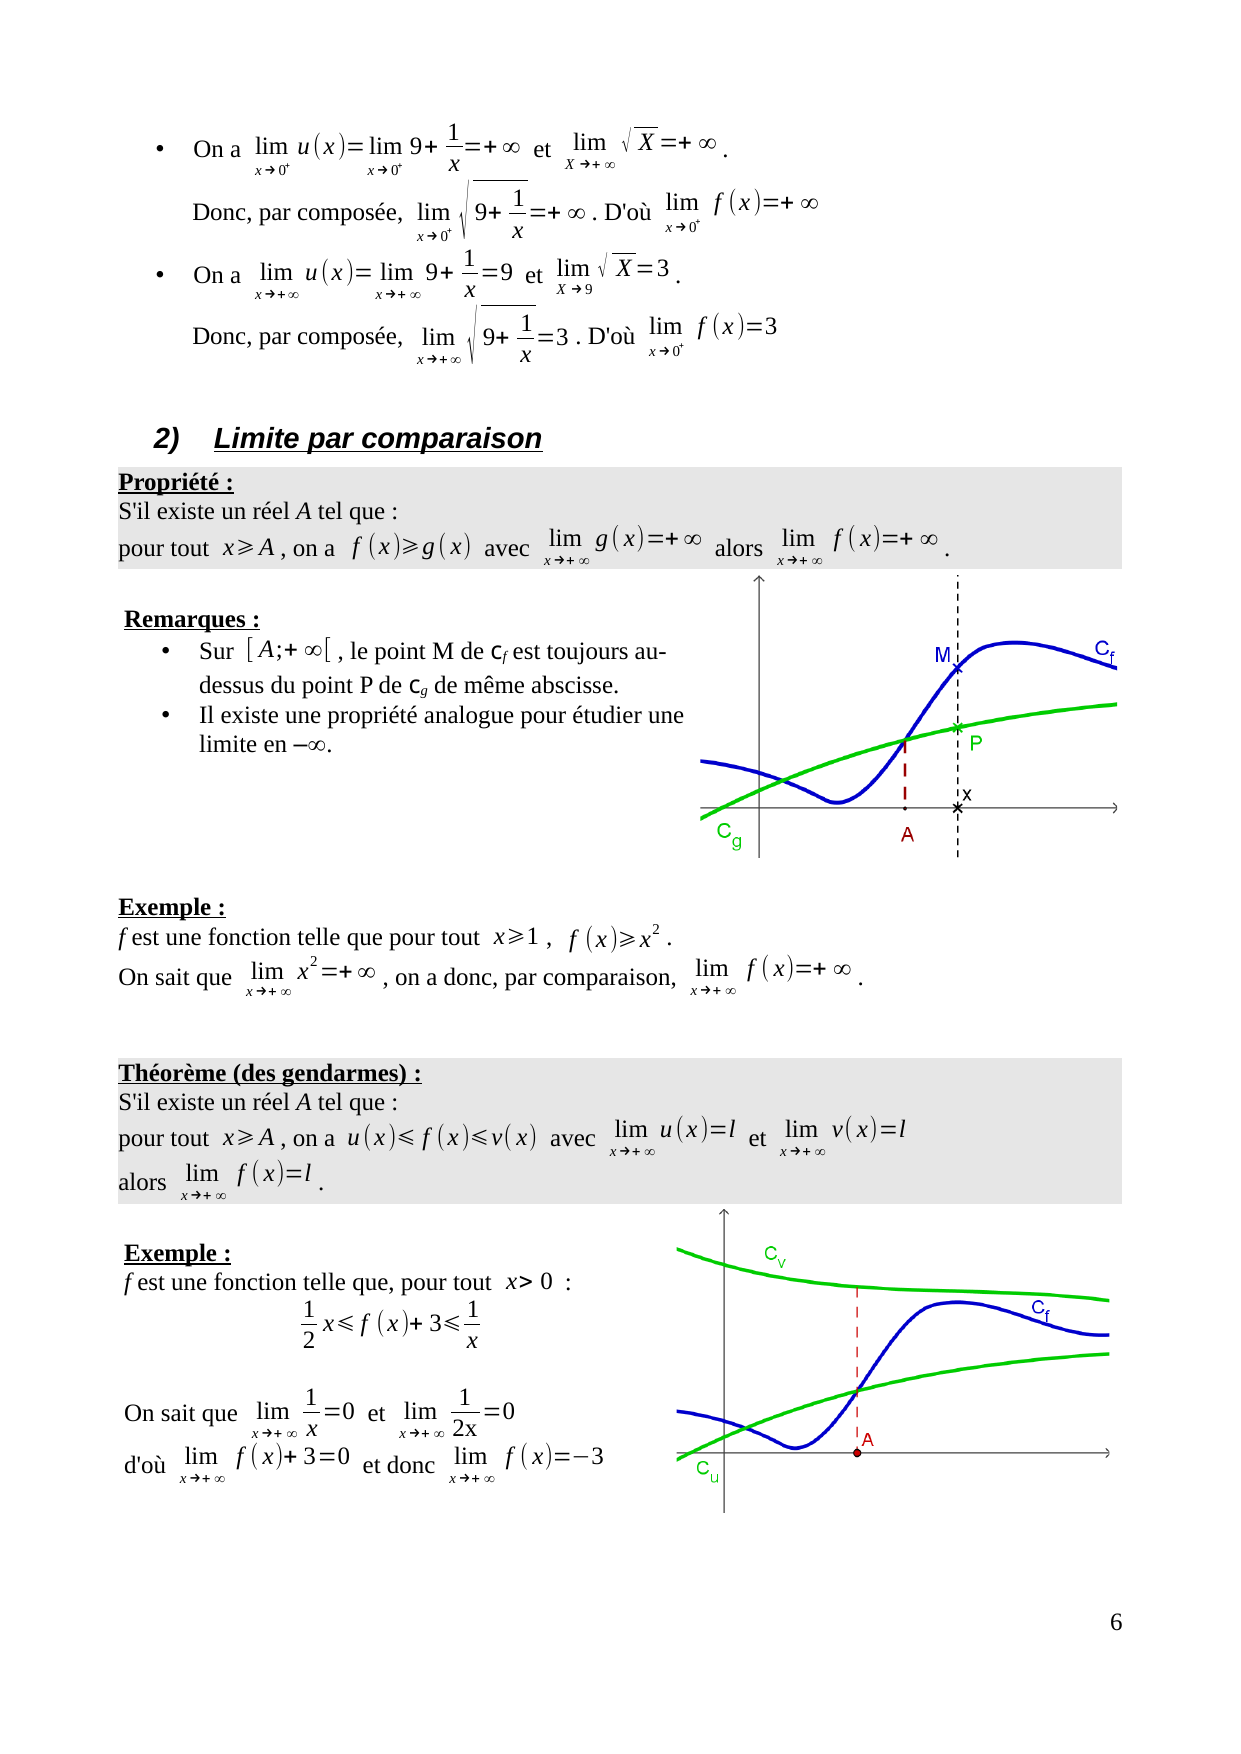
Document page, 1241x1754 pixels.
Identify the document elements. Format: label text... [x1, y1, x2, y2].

table_header [695, 569, 1123, 892]
text Exemple : [118, 892, 1122, 921]
text alors . [118, 1159, 1122, 1204]
table_header [663, 1204, 1123, 1547]
text S'il existe un réel A tel que : [118, 1087, 1122, 1115]
text Théorème (des gendarmes) : [118, 1058, 1122, 1087]
list On a et . [156, 118, 1122, 179]
text On sait que , on a donc, par comparaison, . [118, 953, 1122, 1000]
list On a et . [156, 244, 1122, 303]
table_header Exemple : f est une fonction telle que, pour tout : On sait que et d'où et donc [118, 1204, 663, 1547]
table_header Remarques : Sur , le point M de cf est toujours au-dessus du point P de cg de même abscisse. Il existe une propriété analogue pour étudier une limite en –∞. [118, 569, 694, 892]
text Donc, par composée, . D'où [118, 179, 1122, 244]
text Donc, par composée, . D'où [118, 303, 1122, 368]
text S'il existe un réel A tel que : [118, 496, 1122, 525]
text pour tout , on a avec et [118, 1115, 1122, 1159]
text Propriété : [118, 467, 1122, 496]
text pour tout , on a avec alors . [118, 525, 1122, 569]
subtitle Limite par comparaison [153, 421, 1122, 455]
text f est une fonction telle que pour tout , . [118, 921, 1122, 953]
